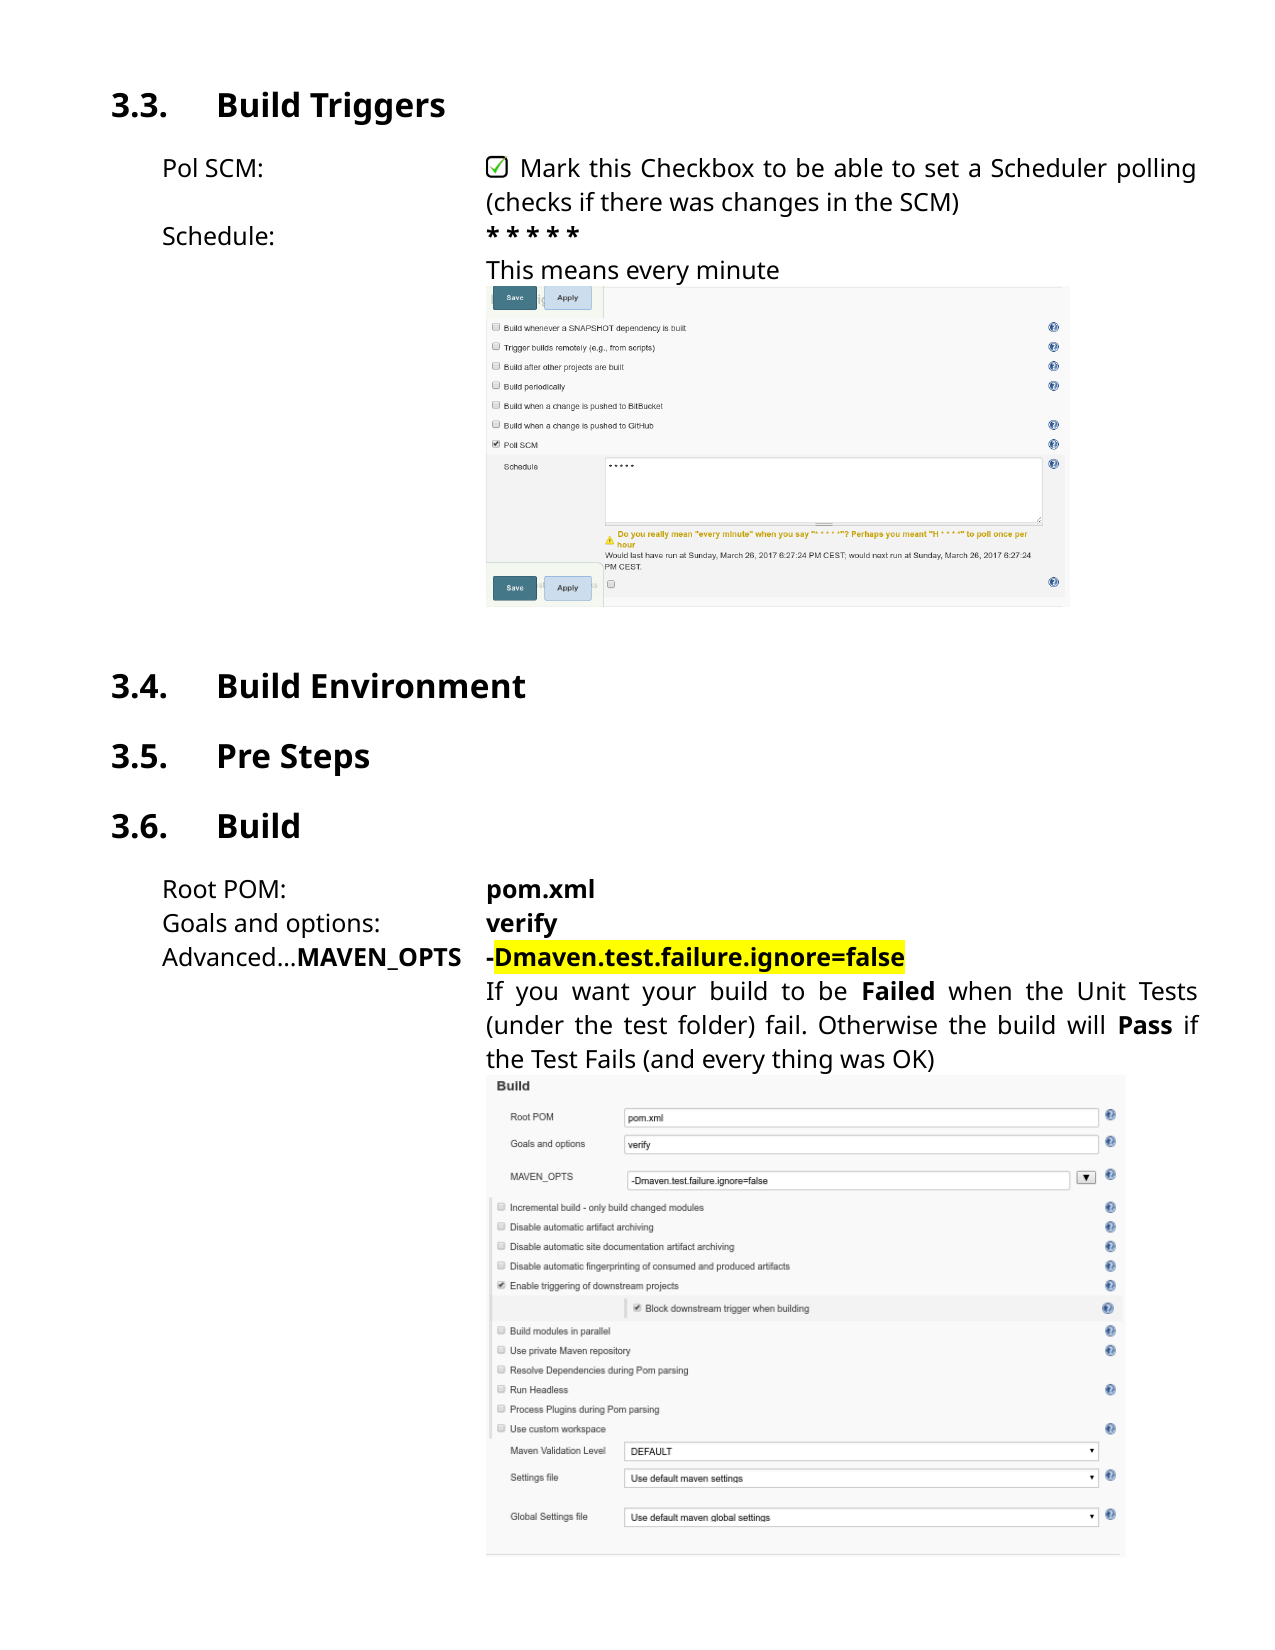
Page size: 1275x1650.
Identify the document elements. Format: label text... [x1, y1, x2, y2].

subtitle Build Triggers [111, 81, 1198, 127]
list This means every minute [486, 253, 1198, 287]
list Pol SCM: Mark this Checkbox to be able to set a Scheduler polling (checks if there was changes in the SCM) [162, 151, 1198, 219]
list Goals and options: verify [162, 906, 1198, 940]
subtitle Build Environment [111, 662, 1198, 708]
list Advanced...MAVEN_OPTS -Dmaven.test.failure.ignore=false [162, 940, 1198, 974]
subtitle Build [111, 802, 1198, 848]
picture [485, 1075, 1126, 1557]
list Root POM: pom.xml [162, 872, 1198, 906]
list Schedule: * * * * * [162, 219, 1198, 253]
list If you want your build to be Failed when the Unit Tests (under the test folder) fail. Otherwise the build will Pass if the Test Fails (and every thing was OK) [486, 974, 1198, 1076]
subtitle Pre Steps [111, 732, 1198, 778]
picture [485, 152, 512, 178]
picture [485, 286, 1070, 607]
